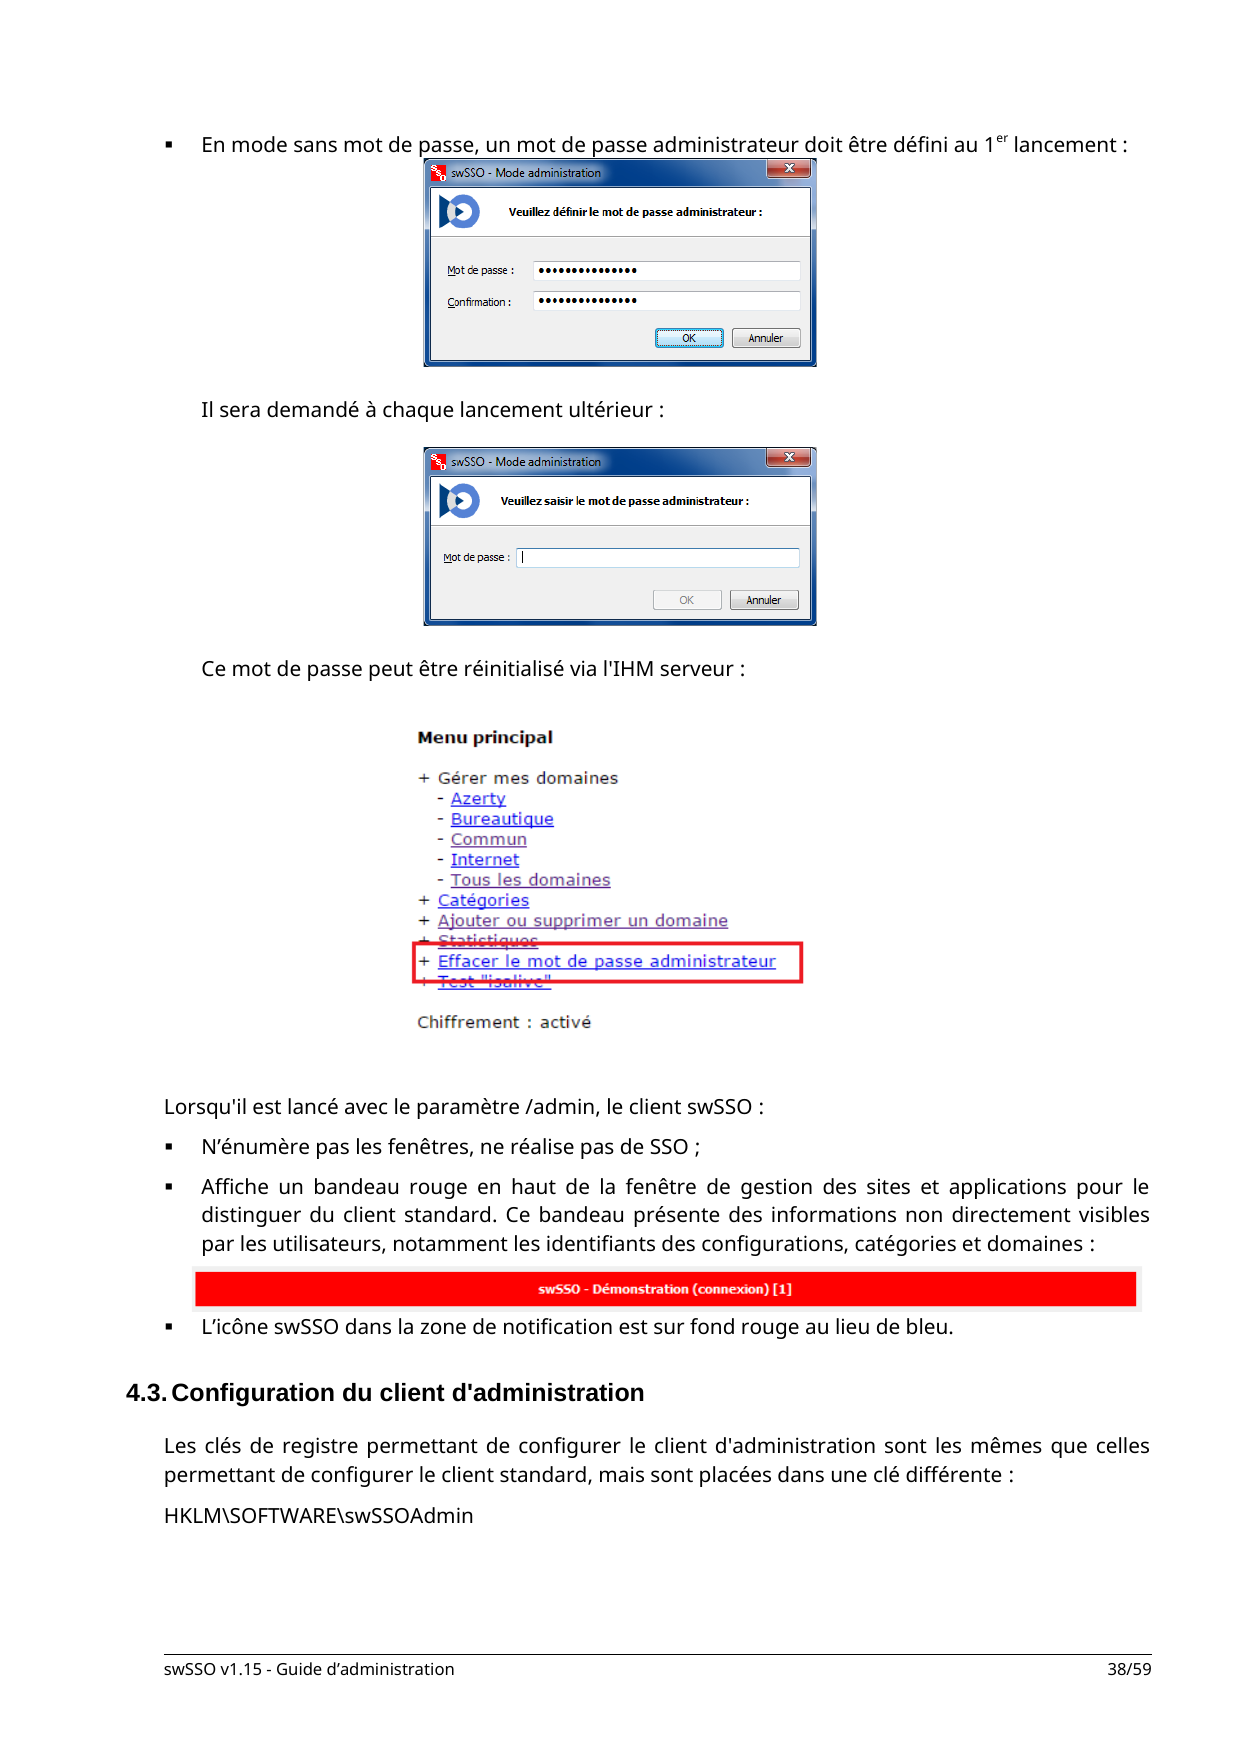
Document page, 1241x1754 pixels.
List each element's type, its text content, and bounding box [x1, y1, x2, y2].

list L’icône swSSO dans la zone de notification est sur fond rouge au lieu de bleu. [164, 1269, 1152, 1340]
text Il sera demandé à chaque lancement ultérieur : [201, 395, 1152, 423]
list N’énumère pas les fenêtres, ne réalise pas de SSO ; [164, 1132, 1152, 1160]
picture [191, 1264, 1143, 1312]
list En mode sans mot de passe, un mot de passe administrateur doit être défini au 1er lancement : [164, 130, 1152, 158]
list Affiche un bandeau rouge en haut de la fenêtre de gestion des sites et applications pour le distinguer du client standard. Ce bandeau présente des informations non directement visibles par les utilisateurs, notamment les identifiants des configurations, catégories et domaines : [164, 1172, 1152, 1257]
subtitle Configuration du client d'administration [126, 1378, 1152, 1407]
text HKLM\SOFTWARE\swSSOAdmin [164, 1501, 1152, 1529]
text Ce mot de passe peut être réinitialisé via l'IHM serveur : [201, 654, 1152, 683]
text Les clés de registre permettant de configurer le client d'administration sont les mêmes que celles permettant de configurer le client standard, mais sont placées dans une clé différente : [164, 1432, 1152, 1488]
picture [423, 158, 817, 367]
text Lorsqu'il est lancé avec le paramètre /admin, le client swSSO : [164, 1092, 1152, 1120]
picture [407, 723, 833, 1051]
picture [423, 447, 817, 626]
